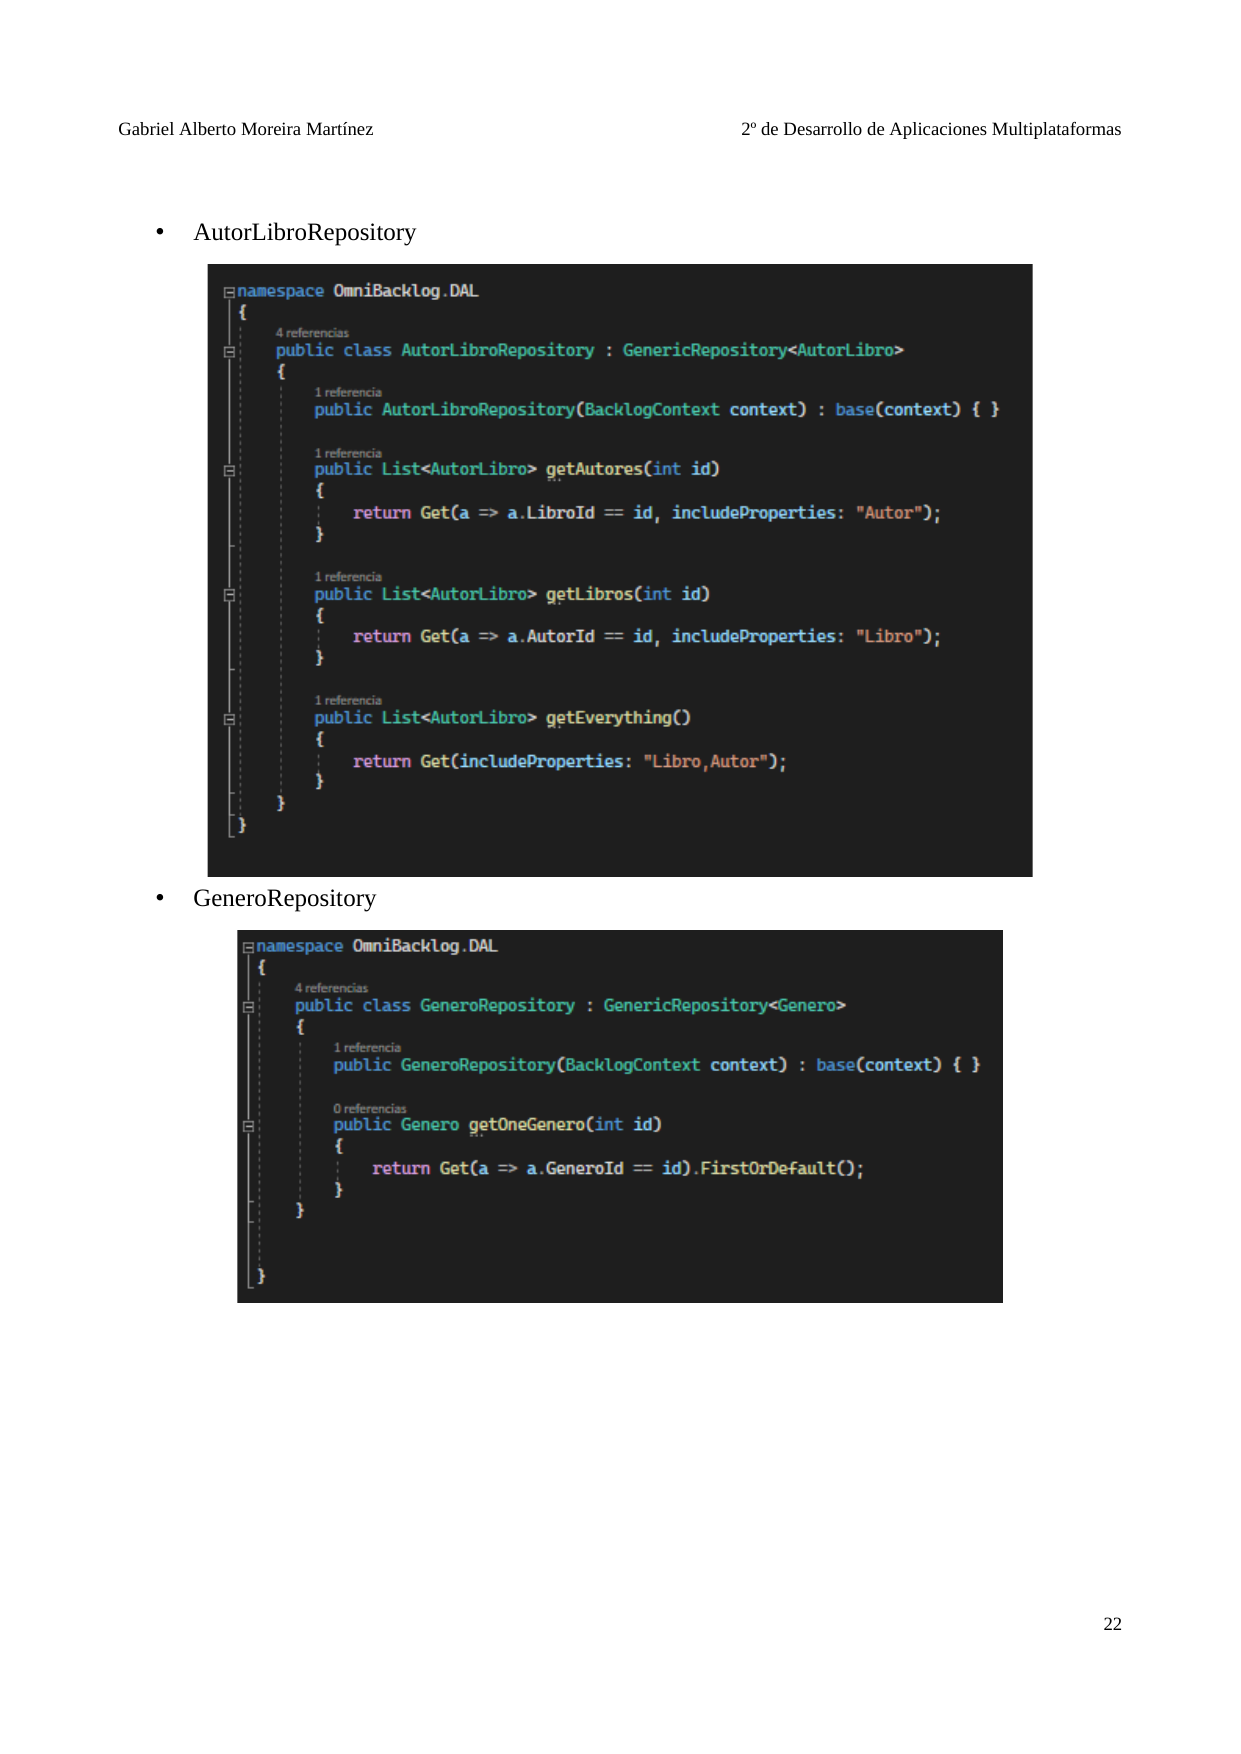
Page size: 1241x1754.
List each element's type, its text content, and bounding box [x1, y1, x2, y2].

picture [207, 264, 1033, 877]
list AutorLibroRepository [156, 217, 1122, 246]
picture [237, 930, 1003, 1303]
list GeneroRepository [156, 883, 1122, 912]
